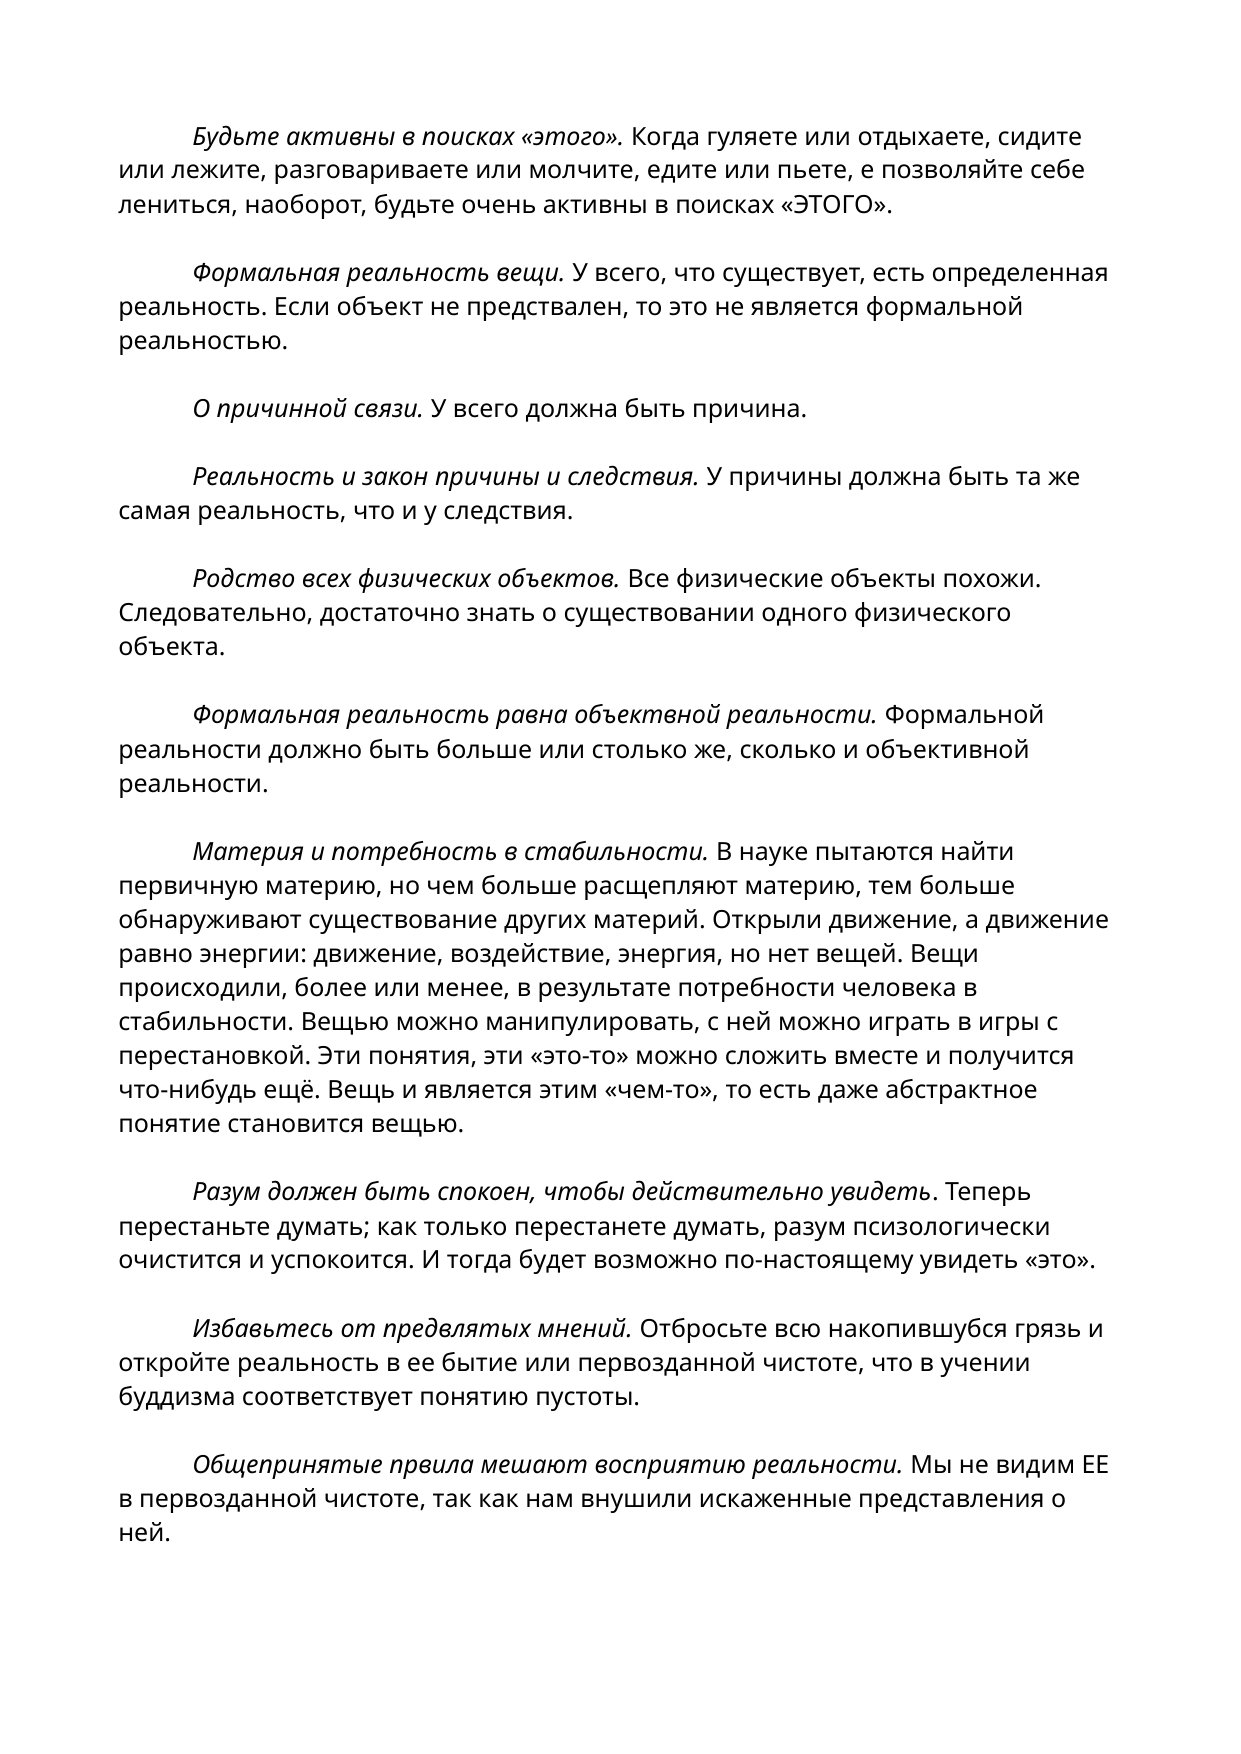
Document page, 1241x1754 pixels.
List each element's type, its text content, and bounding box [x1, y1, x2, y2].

text Реальность и закон причины и следствия. У причины должна быть та же самая реальность, что и у следствия. [118, 459, 1122, 527]
text Избавьтесь от предвлятых мнений. Отбросьте всю накопившубся грязь и откройте реальность в ее бытие или первозданной чистоте, что в учении буддизма соответствует понятию пустоты. [118, 1310, 1122, 1412]
text Общепринятые првила мешают восприятию реальности. Мы не видим ЕЕ в первозданной чистоте, так как нам внушили искаженные представления о ней. [118, 1447, 1122, 1549]
text Будьте активны в поисках «этого». Когда гуляете или отдыхаете, сидите или лежите, разговариваете или молчите, едите или пьете, е позволяйте себе лениться, наоборот, будьте очень активны в поисках «ЭТОГО». [118, 118, 1122, 220]
text Разум должен быть спокоен, чтобы действительно увидеть. Теперь перестаньте думать; как только перестанете думать, разум псизологически очистится и успокоится. И тогда будет возможно по-настоящему увидеть «это». [118, 1174, 1122, 1276]
text Формальная реальность вещи. У всего, что существует, есть определенная реальность. Если объект не предствален, то это не является формальной реальностью. [118, 254, 1122, 357]
text Материя и потребность в стабильности. В науке пытаются найти первичную материю, но чем больше расщепляют материю, тем больше обнаруживают существование других материй. Открыли движение, а движение равно энергии: движение, воздействие, энергия, но нет вещей. Вещи происходили, более или менее, в результате потребности человека в стабильности. Вещью можно манипулировать, с ней можно играть в игры с перестановкой. Эти понятия, эти «это-то» можно сложить вместе и получится что-нибудь ещё. Вещь и является этим «чем-то», то есть даже абстрактное понятие становится вещью. [118, 833, 1122, 1140]
text Формальная реальность равна объектвной реальности. Формальной реальности должно быть больше или столько же, сколько и объективной реальности. [118, 697, 1122, 799]
text Родство всех физических объектов. Все физические объекты похожи. Следовательно, достаточно знать о существовании одного физического объекта. [118, 561, 1122, 663]
text О причинной связи. У всего должна быть причина. [118, 391, 1122, 425]
